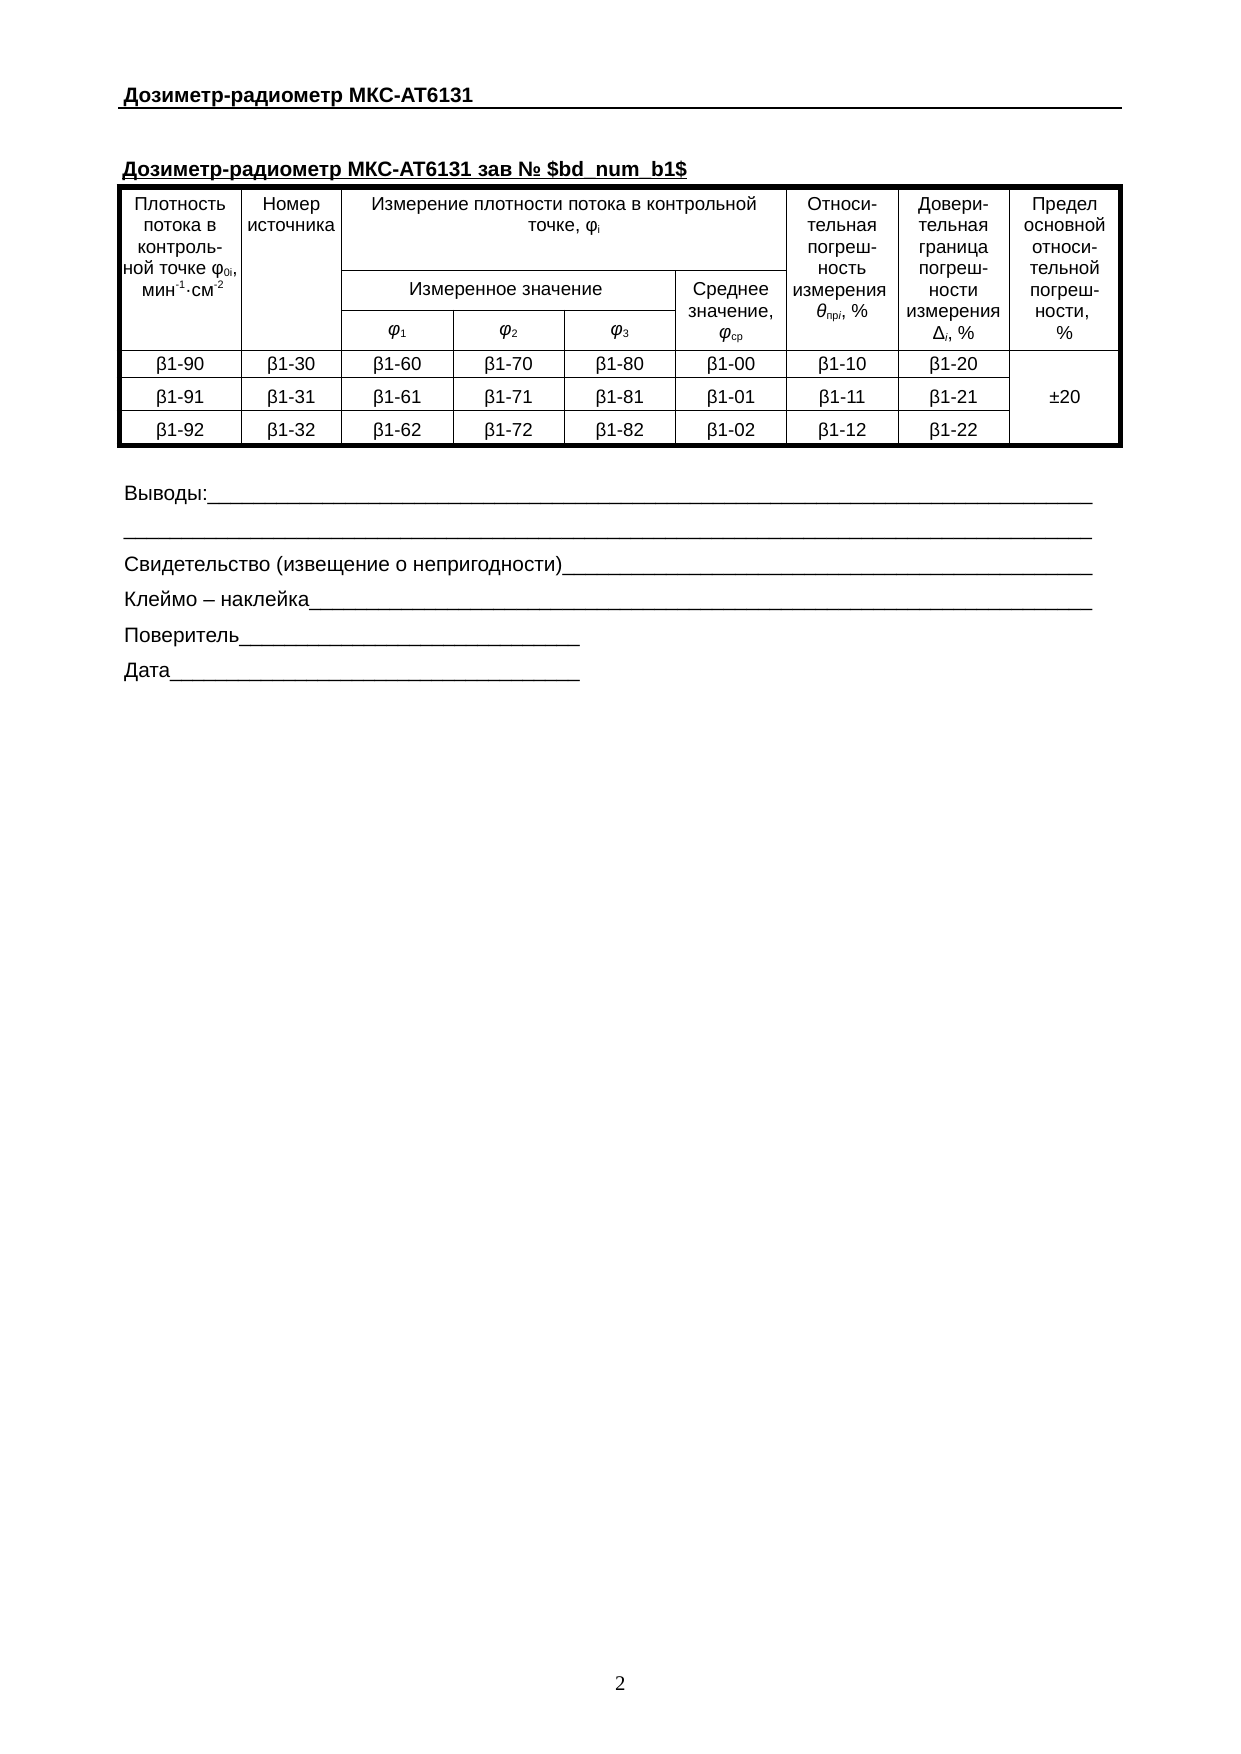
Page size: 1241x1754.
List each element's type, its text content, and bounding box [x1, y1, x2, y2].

table_cell Предел основной относи-тельной погреш-ности, % [1010, 190, 1118, 349]
table_cell β1-61 [342, 378, 453, 410]
table_cell β1-01 [676, 378, 786, 410]
table_cell Среднее значение, φср [676, 271, 786, 349]
table_cell β1-80 [565, 351, 675, 377]
table_cell β1-62 [342, 411, 453, 443]
table_cell φ3 [565, 311, 675, 349]
table_cell ±20 [1010, 351, 1118, 443]
table_header Выводы: [118, 475, 1122, 510]
table_cell Относи-тельная погреш-ность измерения θпрi, % [787, 190, 898, 349]
table_cell β1-30 [242, 351, 341, 377]
table_cell Дата [118, 652, 1122, 687]
table_cell β1-11 [787, 378, 898, 410]
table_cell Номер источника [242, 190, 341, 349]
table_cell Измерение плотности потока в контрольной точке, φi [342, 190, 786, 270]
table_cell β1-21 [899, 378, 1009, 410]
table_cell φ2 [454, 311, 564, 349]
table_cell β1-10 [787, 351, 898, 377]
table_cell Плотность потока в контроль-ной точке φ0i, мин-1·см-2 [122, 190, 241, 349]
table_cell β1-72 [454, 411, 564, 443]
table_cell Свидетельство (извещение о непригодности) [118, 546, 1122, 581]
table_cell β1-31 [242, 378, 341, 410]
table_cell β1-90 [122, 351, 241, 377]
table_cell β1-81 [565, 378, 675, 410]
table_header Дозиметр-радиометр МКС-AT6131 зав № $bd_num_b1$ [119, 138, 1120, 184]
table_cell β1-22 [899, 411, 1009, 443]
table_cell β1-82 [565, 411, 675, 443]
table_cell β1-02 [676, 411, 786, 443]
table_cell β1-70 [454, 351, 564, 377]
table_cell Измеренное значение [342, 271, 675, 309]
table_cell Поверитель [118, 617, 1122, 652]
table_cell [118, 510, 1122, 546]
table_cell β1-92 [122, 411, 241, 443]
table_cell β1-71 [454, 378, 564, 410]
table_cell Довери-тельная граница погреш-ности измерения Δi, % [899, 190, 1009, 349]
table_cell Клеймо – наклейка [118, 581, 1122, 617]
table_cell β1-20 [899, 351, 1009, 377]
table_cell φ1 [342, 311, 453, 349]
table_cell β1-32 [242, 411, 341, 443]
table_cell β1-91 [122, 378, 241, 410]
table_cell β1-60 [342, 351, 453, 377]
table_cell β1-00 [676, 351, 786, 377]
table_cell β1-12 [787, 411, 898, 443]
